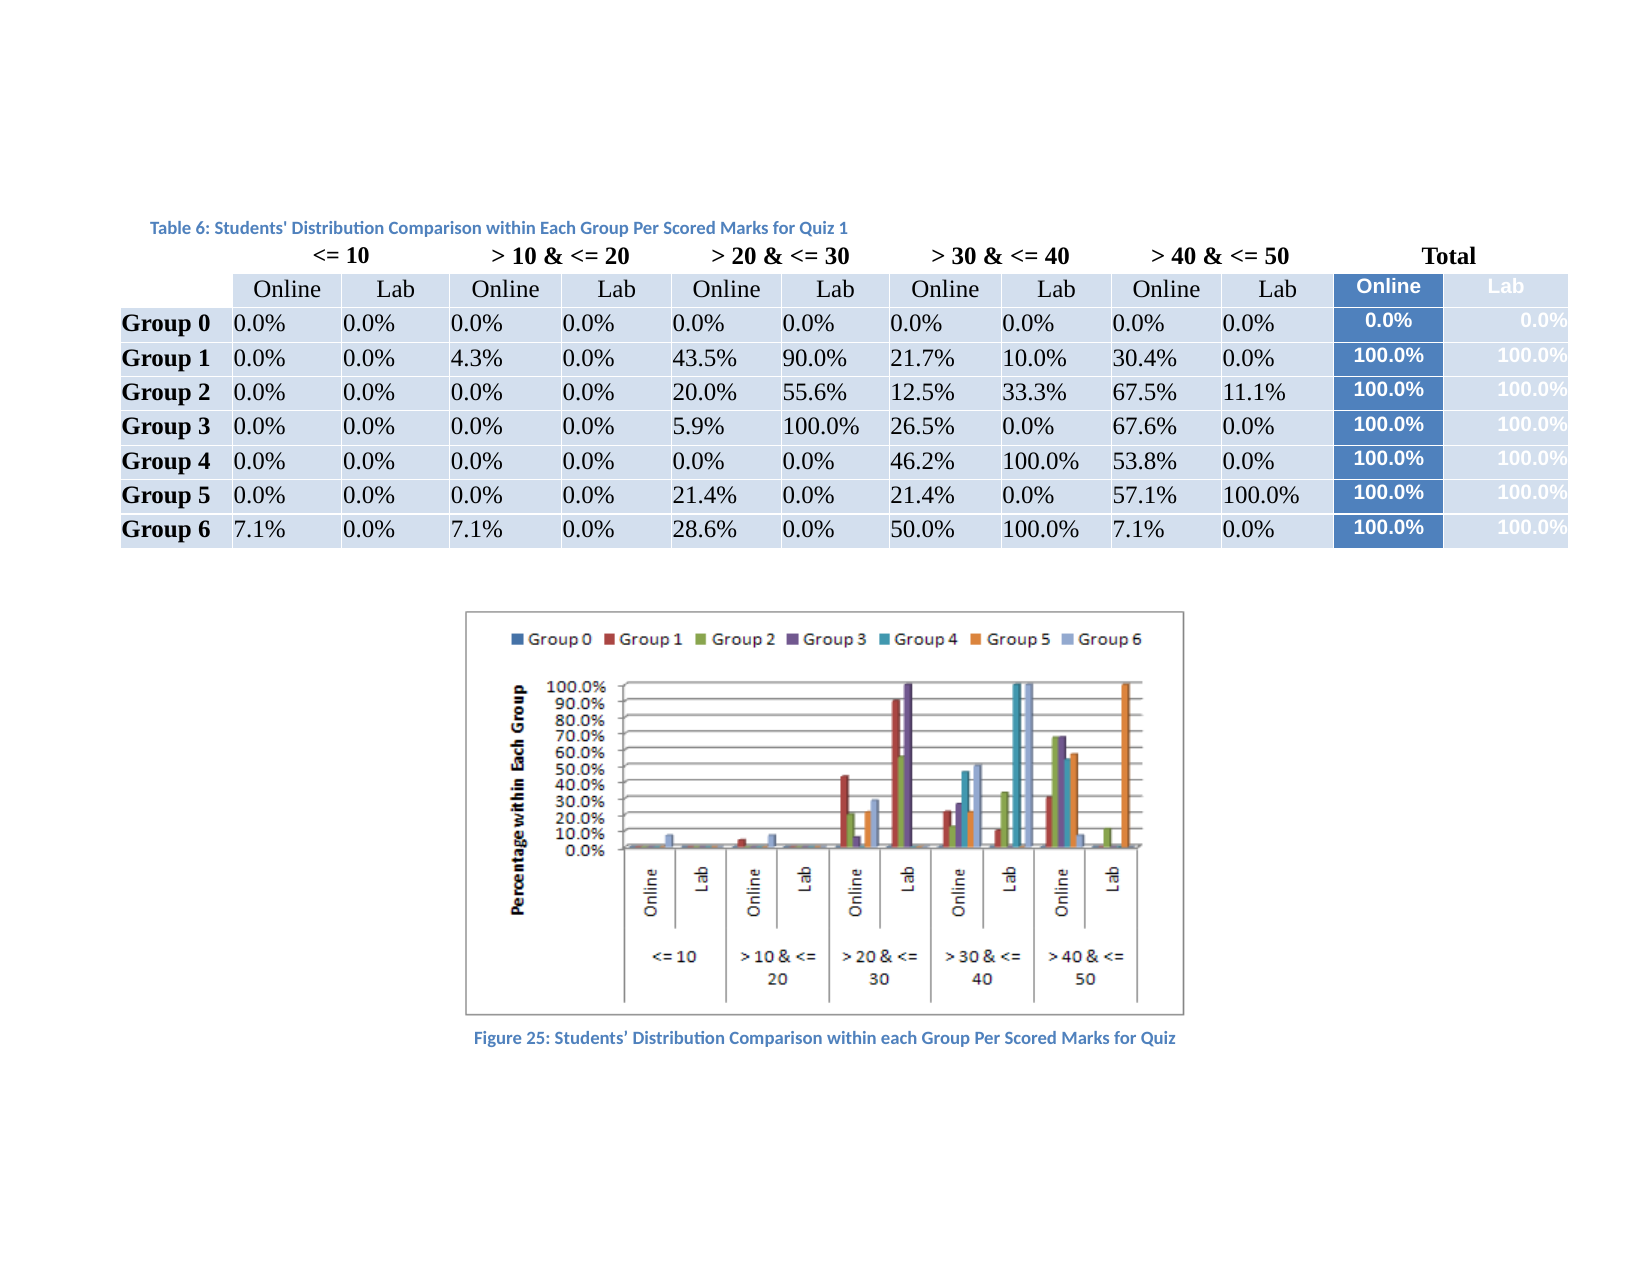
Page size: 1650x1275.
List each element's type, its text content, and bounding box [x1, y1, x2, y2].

table_cell 0.0% [450, 480, 561, 513]
table_header > 30 & <= 40 [890, 241, 1111, 273]
table_cell 90.0% [782, 343, 889, 376]
table_cell 0.0% [450, 446, 561, 479]
table_cell Total [121, 549, 232, 574]
table_cell 0.0% [233, 377, 341, 410]
table_cell Lab [782, 274, 889, 307]
table_cell 0.0% [782, 515, 889, 548]
table_cell 11.5% [450, 549, 561, 574]
table_cell 100.0% [1444, 411, 1568, 445]
table_cell 0.0% [1222, 411, 1333, 445]
table_cell 0.0% [1002, 411, 1111, 445]
table_cell 100.0% [1222, 480, 1333, 513]
table_cell 0.0% [450, 308, 561, 342]
table_cell 0.0% [562, 377, 671, 410]
table_cell 21.4% [672, 480, 781, 513]
table_cell 21.7% [890, 343, 1001, 376]
table_cell Lab [1222, 274, 1333, 307]
table_cell 243.3% [1002, 549, 1111, 574]
table_cell 0.0% [233, 343, 341, 376]
table_cell Group 6 [121, 515, 232, 548]
table_cell 0.0% [1222, 446, 1333, 479]
table_cell 67.6% [1112, 411, 1221, 445]
table_cell 0.0% [342, 411, 449, 445]
table_cell 0.0% [233, 411, 341, 445]
table_cell 100.0% [1334, 411, 1443, 445]
table_cell 100.0% [1444, 377, 1568, 410]
table_cell 100.0% [1334, 343, 1443, 376]
table_cell 21.4% [890, 480, 1001, 513]
table_cell 0.0% [1444, 308, 1568, 342]
table_cell 33.3% [1002, 377, 1111, 410]
table_cell 0.0% [1222, 515, 1333, 548]
table_cell 0.0% [342, 446, 449, 479]
table_cell Group 2 [121, 377, 232, 410]
table_cell 0.0% [450, 411, 561, 445]
table_cell 100.0% [1444, 515, 1568, 548]
table_cell Group 5 [121, 480, 232, 513]
table_cell 178.3% [890, 549, 1001, 574]
table_cell 0.0% [562, 446, 671, 479]
table_cell 100.0% [1444, 343, 1568, 376]
table_cell 67.5% [1112, 377, 1221, 410]
table_cell 0.0% [1222, 343, 1333, 376]
table_cell 245.6% [782, 549, 889, 574]
table_cell 7.1% [233, 549, 341, 574]
table_header <= 10 [233, 241, 449, 273]
table_cell 0.0% [233, 480, 341, 513]
table_cell Lab [342, 274, 449, 307]
table_cell 30.4% [1112, 343, 1221, 376]
table_cell 0.0% [890, 308, 1001, 342]
table_cell 100.0% [1334, 515, 1443, 548]
table_cell 100.0% [1334, 377, 1443, 410]
table_cell 0.0% [342, 515, 449, 548]
table_cell 5.9% [672, 411, 781, 445]
table_cell 0.0% [1222, 308, 1333, 342]
table_cell 0.0% [782, 446, 889, 479]
table_cell 53.8% [1112, 446, 1221, 479]
table_cell Group 0 [121, 308, 232, 342]
table_cell 0.0% [233, 446, 341, 479]
table_cell [1444, 549, 1568, 574]
table_cell 0.0% [562, 480, 671, 513]
table_cell 50.0% [890, 515, 1001, 548]
table_cell Online [1334, 274, 1443, 307]
table_cell 100.0% [1002, 515, 1111, 548]
table_cell 20.0% [672, 377, 781, 410]
table_cell 7.1% [450, 515, 561, 548]
table_cell Online [672, 274, 781, 307]
table_cell 0.0% [342, 549, 449, 574]
table_cell Online [1112, 274, 1221, 307]
table_cell 43.5% [672, 343, 781, 376]
table_cell 100.0% [1334, 446, 1443, 479]
table_cell 0.0% [342, 343, 449, 376]
table_cell 0.0% [562, 411, 671, 445]
table_cell 0.0% [233, 308, 341, 342]
table_header [121, 241, 232, 273]
table_cell 0.0% [1002, 480, 1111, 513]
table_cell 0.0% [1334, 308, 1443, 342]
table_cell 0.0% [672, 446, 781, 479]
table_cell 283.7% [1112, 549, 1221, 574]
table_cell 57.1% [1112, 480, 1221, 513]
text Figure 25: Students’ Distribution Comparison within each Group Per Scored Marks for Quiz [150, 1026, 1500, 1049]
table_cell 119.4% [672, 549, 781, 574]
table_cell 11.1% [1222, 377, 1333, 410]
table_cell 100.0% [782, 411, 889, 445]
table_cell [1334, 549, 1443, 574]
table_cell 55.6% [782, 377, 889, 410]
table_cell Online [233, 274, 341, 307]
table_cell 0.0% [562, 515, 671, 548]
table_cell Online [450, 274, 561, 307]
table_cell 0.0% [342, 480, 449, 513]
table_header > 20 & <= 30 [672, 241, 889, 273]
table_cell 0.0% [342, 308, 449, 342]
table_cell 7.1% [233, 515, 341, 548]
table_cell 0.0% [782, 308, 889, 342]
table_cell 0.0% [562, 308, 671, 342]
table_cell 0.0% [782, 480, 889, 513]
table_cell Group 3 [121, 411, 232, 445]
table_cell 12.5% [890, 377, 1001, 410]
table_cell 0.0% [562, 549, 671, 574]
table_cell 100.0% [1002, 446, 1111, 479]
text Table 6: Students' Distribution Comparison within Each Group Per Scored Marks for Quiz 1 [150, 216, 1500, 239]
table_cell 100.0% [1444, 480, 1568, 513]
table_cell 0.0% [450, 377, 561, 410]
table_cell 0.0% [1112, 308, 1221, 342]
table_cell 100.0% [1334, 480, 1443, 513]
table_cell 28.6% [672, 515, 781, 548]
table_cell Group 1 [121, 343, 232, 376]
table_cell 0.0% [1002, 308, 1111, 342]
table_header Total [1329, 241, 1568, 273]
table_cell 0.0% [562, 343, 671, 376]
table_cell Lab [562, 274, 671, 307]
table_cell Online [890, 274, 1001, 307]
picture [464, 610, 1186, 1017]
table_cell 10.0% [1002, 343, 1111, 376]
table_header > 40 & <= 50 [1112, 241, 1328, 273]
table_cell 7.1% [1112, 515, 1221, 548]
table_cell 111.1% [1222, 549, 1333, 574]
table_cell Lab [1002, 274, 1111, 307]
table_cell Group 4 [121, 446, 232, 479]
table_cell 100.0% [1444, 446, 1568, 479]
table_cell 46.2% [890, 446, 1001, 479]
table_cell 0.0% [672, 308, 781, 342]
table_cell 26.5% [890, 411, 1001, 445]
table_cell 0.0% [342, 377, 449, 410]
table_header > 10 & <= 20 [450, 241, 671, 273]
table_cell [121, 274, 232, 307]
table_cell 4.3% [450, 343, 561, 376]
table_cell Lab [1444, 274, 1568, 307]
